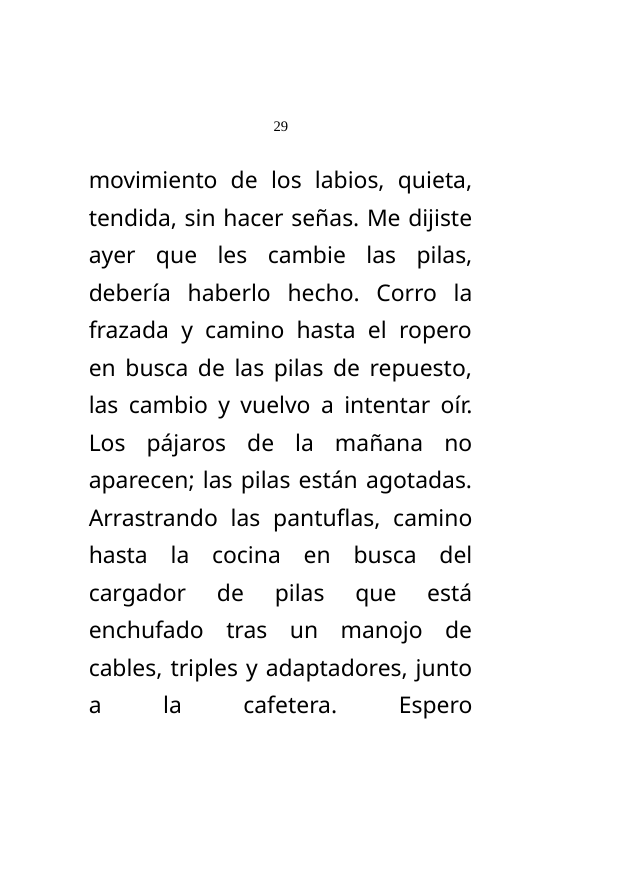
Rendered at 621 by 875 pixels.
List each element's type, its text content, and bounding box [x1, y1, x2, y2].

text movimiento de los labios, quieta, tendida, sin hacer señas. Me dijiste ayer que les cambie las pilas, debería haberlo hecho. Corro la frazada y camino hasta el ropero en busca de las pilas de repuesto, las cambio y vuelvo a intentar oír. Los pájaros de la mañana no aparecen; las pilas están agotadas. Arrastrando las pantuflas, camino hasta la cocina en busca del cargador de pilas que está enchufado tras un manojo de cables, triples y adaptadores, junto a la cafetera. Espero [88, 164, 472, 721]
